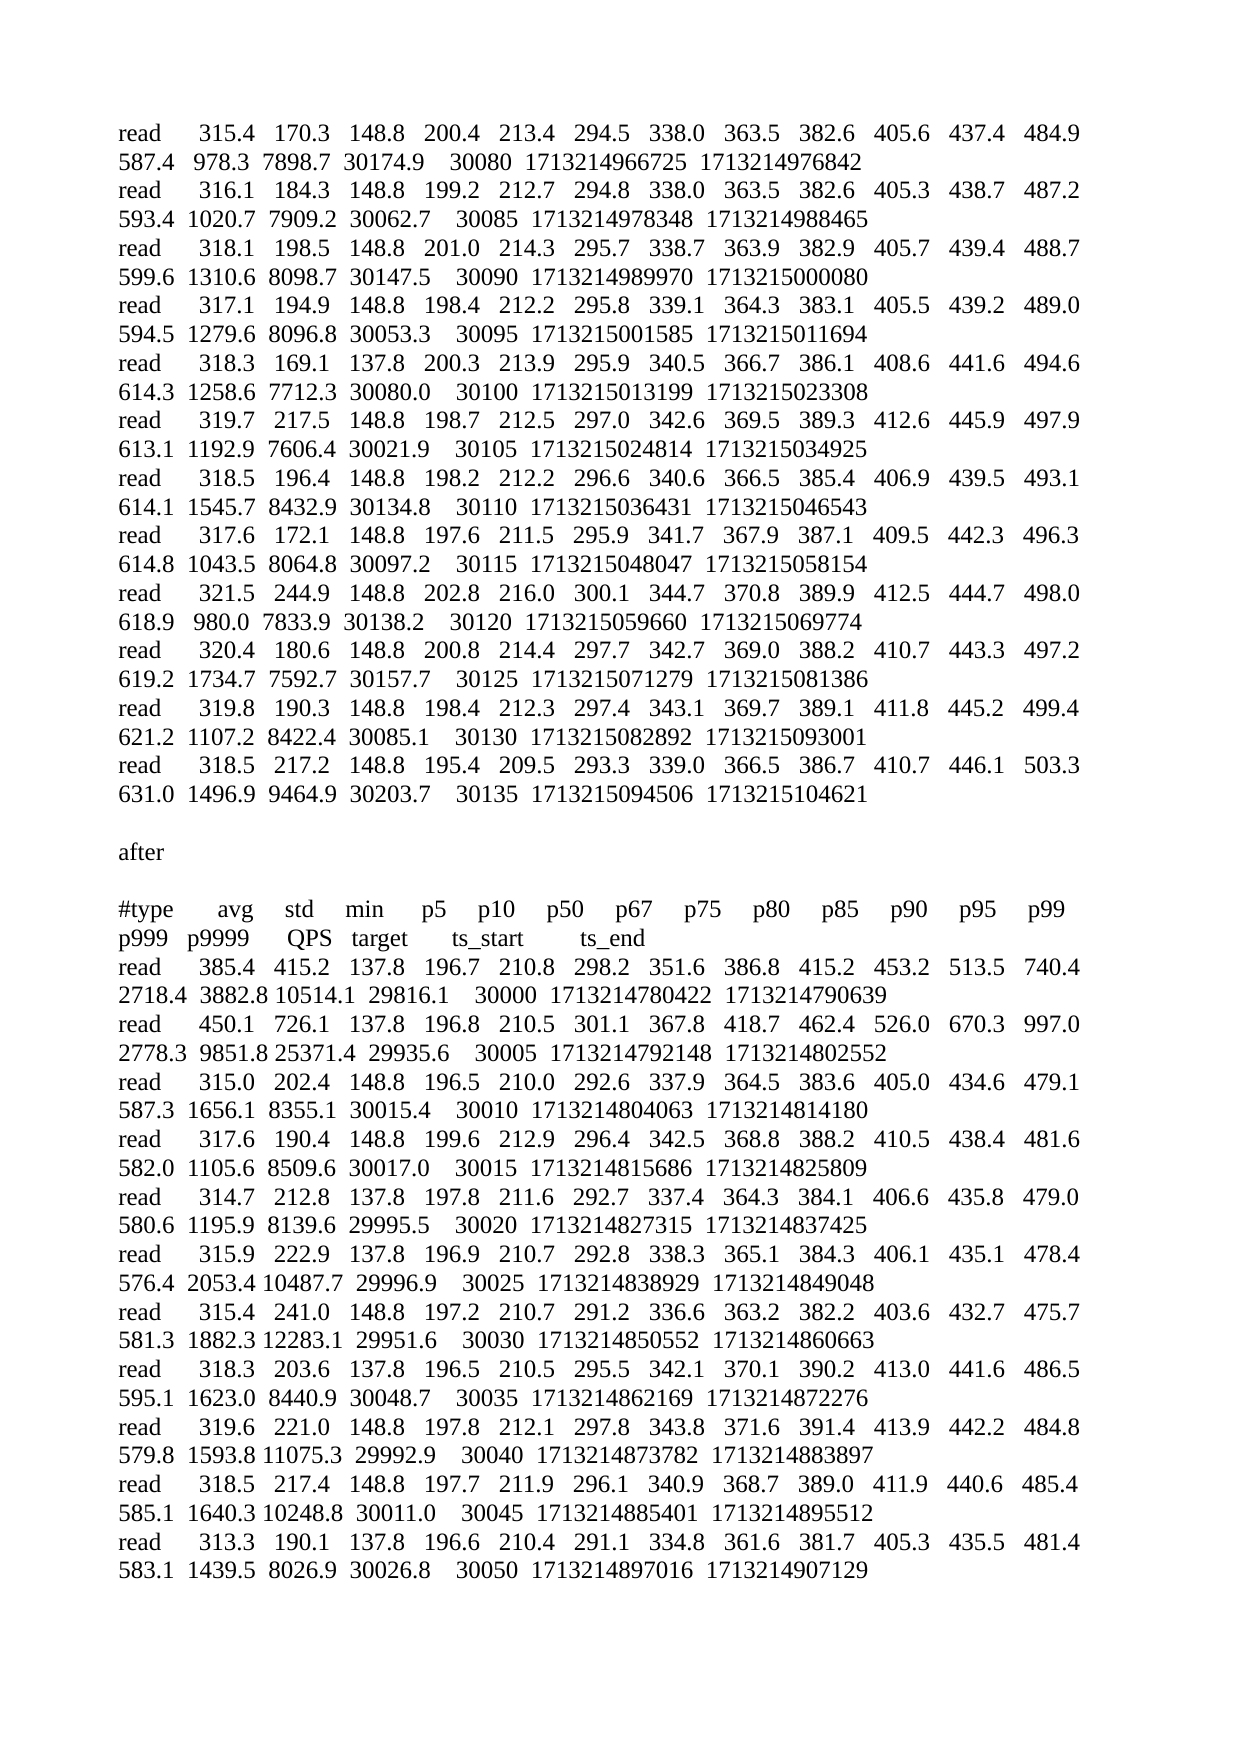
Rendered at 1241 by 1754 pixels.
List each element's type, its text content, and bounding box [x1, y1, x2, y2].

text read 450.1 726.1 137.8 196.8 210.5 301.1 367.8 418.7 462.4 526.0 670.3 997.0 2778.3 9851.8 25371.4 29935.6 30005 1713214792148 1713214802552 [118, 1009, 1122, 1067]
text read 319.6 221.0 148.8 197.8 212.1 297.8 343.8 371.6 391.4 413.9 442.2 484.8 579.8 1593.8 11075.3 29992.9 30040 1713214873782 1713214883897 [118, 1412, 1122, 1469]
text read 318.3 169.1 137.8 200.3 213.9 295.9 340.5 366.7 386.1 408.6 441.6 494.6 614.3 1258.6 7712.3 30080.0 30100 1713215013199 1713215023308 [118, 348, 1122, 406]
text #type avg std min p5 p10 p50 p67 p75 p80 p85 p90 p95 p99 p999 p9999 QPS target ts_start ts_end [118, 894, 1122, 952]
text read 319.8 190.3 148.8 198.4 212.3 297.4 343.1 369.7 389.1 411.8 445.2 499.4 621.2 1107.2 8422.4 30085.1 30130 1713215082892 1713215093001 [118, 693, 1122, 751]
text read 321.5 244.9 148.8 202.8 216.0 300.1 344.7 370.8 389.9 412.5 444.7 498.0 618.9 980.0 7833.9 30138.2 30120 1713215059660 1713215069774 [118, 578, 1122, 636]
text read 313.3 190.1 137.8 196.6 210.4 291.1 334.8 361.6 381.7 405.3 435.5 481.4 583.1 1439.5 8026.9 30026.8 30050 1713214897016 1713214907129 [118, 1527, 1122, 1584]
text read 317.6 190.4 148.8 199.6 212.9 296.4 342.5 368.8 388.2 410.5 438.4 481.6 582.0 1105.6 8509.6 30017.0 30015 1713214815686 1713214825809 [118, 1124, 1122, 1182]
text read 318.5 217.4 148.8 197.7 211.9 296.1 340.9 368.7 389.0 411.9 440.6 485.4 585.1 1640.3 10248.8 30011.0 30045 1713214885401 1713214895512 [118, 1469, 1122, 1527]
text read 314.7 212.8 137.8 197.8 211.6 292.7 337.4 364.3 384.1 406.6 435.8 479.0 580.6 1195.9 8139.6 29995.5 30020 1713214827315 1713214837425 [118, 1182, 1122, 1239]
text read 318.3 203.6 137.8 196.5 210.5 295.5 342.1 370.1 390.2 413.0 441.6 486.5 595.1 1623.0 8440.9 30048.7 30035 1713214862169 1713214872276 [118, 1354, 1122, 1412]
text read 315.9 222.9 137.8 196.9 210.7 292.8 338.3 365.1 384.3 406.1 435.1 478.4 576.4 2053.4 10487.7 29996.9 30025 1713214838929 1713214849048 [118, 1239, 1122, 1297]
text read 315.0 202.4 148.8 196.5 210.0 292.6 337.9 364.5 383.6 405.0 434.6 479.1 587.3 1656.1 8355.1 30015.4 30010 1713214804063 1713214814180 [118, 1067, 1122, 1124]
text read 317.1 194.9 148.8 198.4 212.2 295.8 339.1 364.3 383.1 405.5 439.2 489.0 594.5 1279.6 8096.8 30053.3 30095 1713215001585 1713215011694 [118, 291, 1122, 348]
text read 319.7 217.5 148.8 198.7 212.5 297.0 342.6 369.5 389.3 412.6 445.9 497.9 613.1 1192.9 7606.4 30021.9 30105 1713215024814 1713215034925 [118, 406, 1122, 463]
text read 315.4 170.3 148.8 200.4 213.4 294.5 338.0 363.5 382.6 405.6 437.4 484.9 587.4 978.3 7898.7 30174.9 30080 1713214966725 1713214976842 [118, 118, 1122, 176]
text read 318.1 198.5 148.8 201.0 214.3 295.7 338.7 363.9 382.9 405.7 439.4 488.7 599.6 1310.6 8098.7 30147.5 30090 1713214989970 1713215000080 [118, 233, 1122, 291]
text read 385.4 415.2 137.8 196.7 210.8 298.2 351.6 386.8 415.2 453.2 513.5 740.4 2718.4 3882.8 10514.1 29816.1 30000 1713214780422 1713214790639 [118, 952, 1122, 1009]
text read 315.4 241.0 148.8 197.2 210.7 291.2 336.6 363.2 382.2 403.6 432.7 475.7 581.3 1882.3 12283.1 29951.6 30030 1713214850552 1713214860663 [118, 1297, 1122, 1354]
text read 318.5 217.2 148.8 195.4 209.5 293.3 339.0 366.5 386.7 410.7 446.1 503.3 631.0 1496.9 9464.9 30203.7 30135 1713215094506 1713215104621 [118, 751, 1122, 808]
text read 320.4 180.6 148.8 200.8 214.4 297.7 342.7 369.0 388.2 410.7 443.3 497.2 619.2 1734.7 7592.7 30157.7 30125 1713215071279 1713215081386 [118, 636, 1122, 693]
text read 316.1 184.3 148.8 199.2 212.7 294.8 338.0 363.5 382.6 405.3 438.7 487.2 593.4 1020.7 7909.2 30062.7 30085 1713214978348 1713214988465 [118, 176, 1122, 233]
text after [118, 837, 1122, 866]
text read 318.5 196.4 148.8 198.2 212.2 296.6 340.6 366.5 385.4 406.9 439.5 493.1 614.1 1545.7 8432.9 30134.8 30110 1713215036431 1713215046543 [118, 463, 1122, 521]
text read 317.6 172.1 148.8 197.6 211.5 295.9 341.7 367.9 387.1 409.5 442.3 496.3 614.8 1043.5 8064.8 30097.2 30115 1713215048047 1713215058154 [118, 521, 1122, 578]
